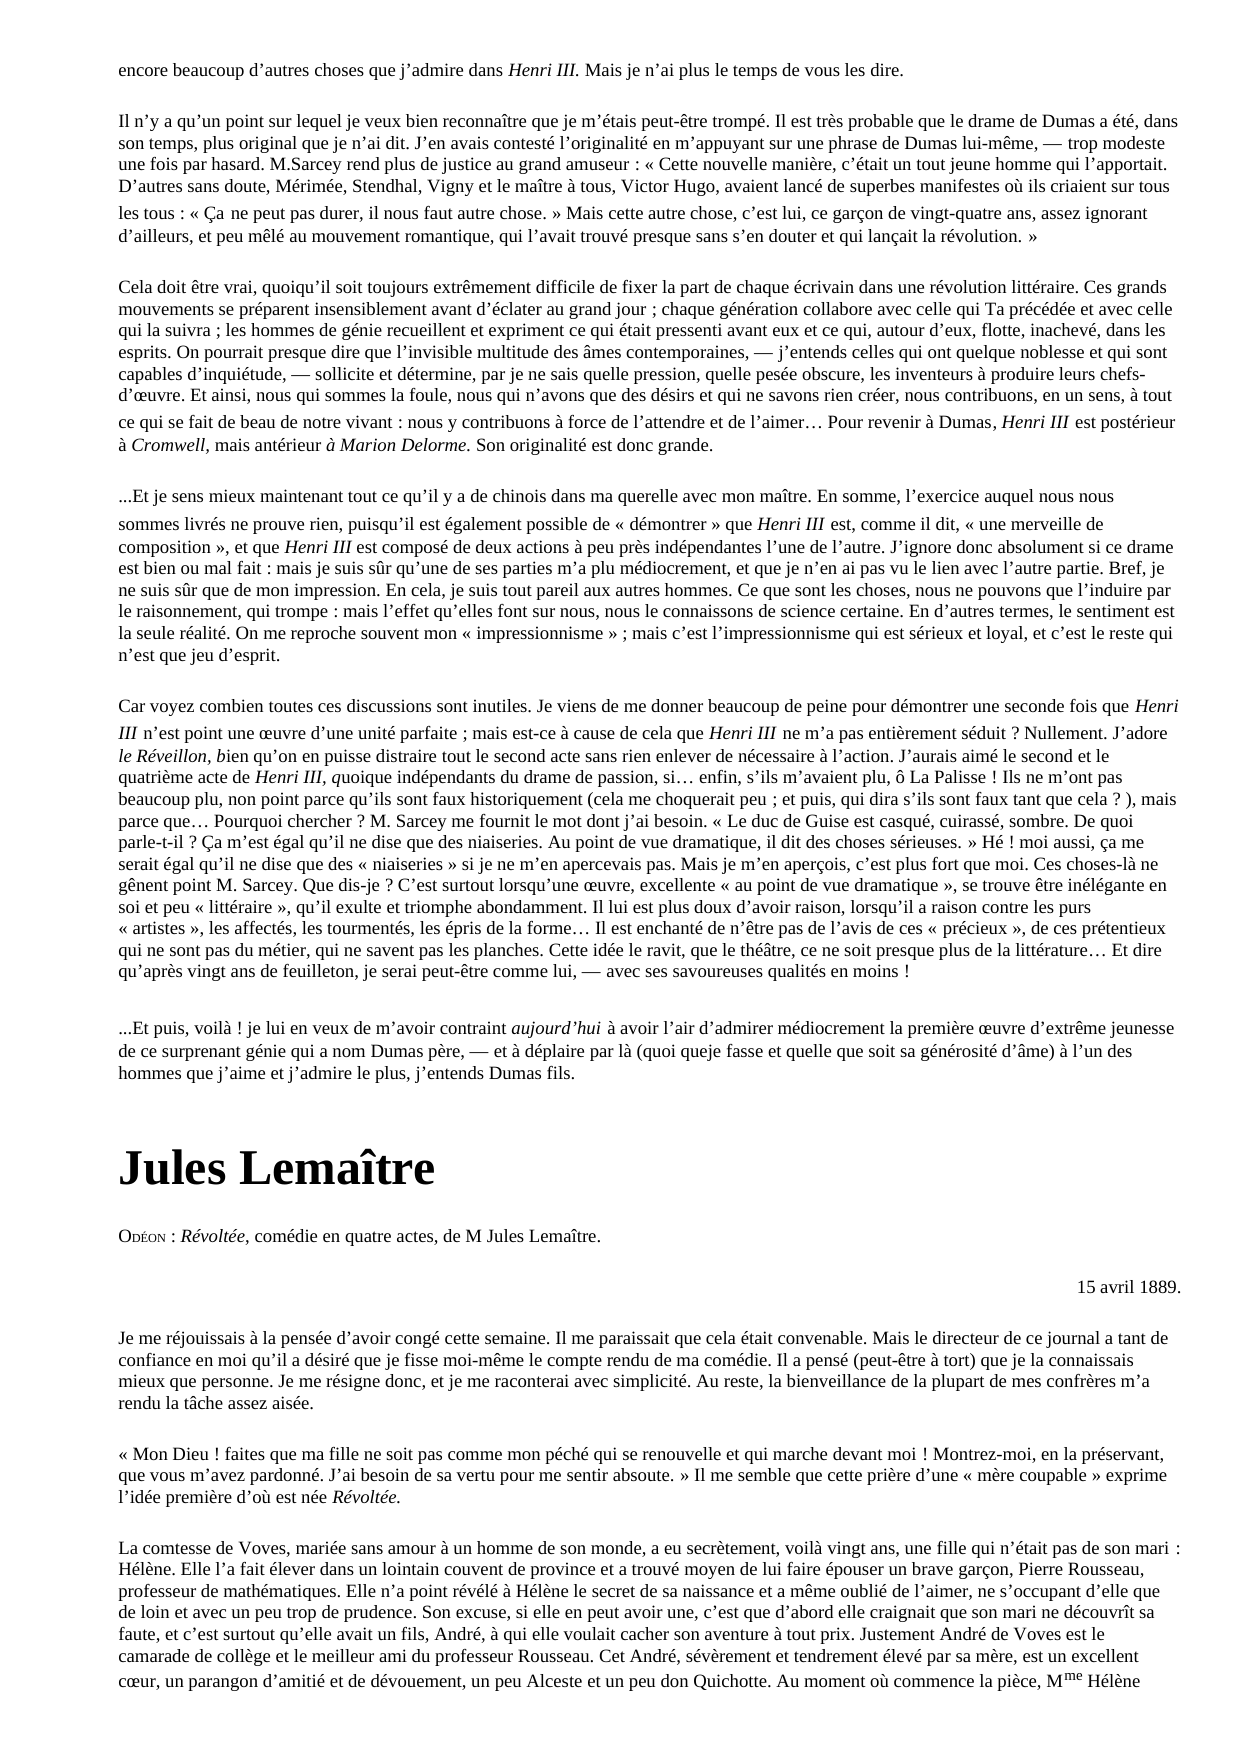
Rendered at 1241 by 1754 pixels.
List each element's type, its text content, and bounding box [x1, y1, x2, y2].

text Je me réjouissais à la pensée d’avoir congé cette semaine. Il me paraissait que cela était convenable. Mais le directeur de ce journal a tant de confiance en moi qu’il a désiré que je fisse moi-même le compte rendu de ma comédie. Il a pensé (peut-être à tort) que je la connaissais mieux que personne. Je me résigne donc, et je me raconterai avec simplicité. Au reste, la bienveillance de la plupart de mes confrères m’a rendu la tâche assez aisée. [118, 1327, 1181, 1413]
text Odéon : Révoltée, comédie en quatre actes, de M Jules Lemaître. [118, 1225, 1181, 1246]
text encore beaucoup d’autres choses que j’admire dans Henri III. Mais je n’ai plus le temps de vous les dire. [118, 59, 1181, 81]
text La comtesse de Voves, mariée sans amour à un homme de son monde, a eu secrètement, voilà vingt ans, une fille qui n’était pas de son mari : Hélène. Elle l’a fait élever dans un lointain couvent de province et a trouvé moyen de lui faire épouser un brave garçon, Pierre Rousseau, professeur de mathématiques. Elle n’a point révélé à Hélène le secret de sa naissance et a même oublié de l’aimer, ne s’occupant d’elle que de loin et avec un peu trop de prudence. Son excuse, si elle en peut avoir une, c’est que d’abord elle craignait que son mari ne découvrît sa faute, et c’est surtout qu’elle avait un fils, André, à qui elle voulait cacher son aventure à tout prix. Justement André de Voves est le camarade de collège et le meilleur ami du professeur Rousseau. Cet André, sévèrement et tendrement élevé par sa mère, est un excellent cœur, un parangon d’amitié et de dévouement, un peu Alceste et un peu don Quichotte. Au moment où commence la pièce, Mme Hélène [118, 1537, 1181, 1691]
text ...Et je sens mieux maintenant tout ce qu’il y a de chinois dans ma querelle avec mon maître. En somme, l’exercice auquel nous nous sommes livrés ne prouve rien, puisqu’il est également possible de « démontrer » que Henri III est, comme il dit, « une merveille de composition », et que Henri III est composé de deux actions à peu près indépendantes l’une de l’autre. J’ignore donc absolument si ce drame est bien ou mal fait : mais je suis sûr qu’une de ses parties m’a plu médiocrement, et que je n’en ai pas vu le lien avec l’autre partie. Bref, je ne suis sûr que de mon impression. En cela, je suis tout pareil aux autres hommes. Ce que sont les choses, nous ne pouvons que l’induire par le raisonnement, qui trompe : mais l’effet qu’elles font sur nous, nous le connaissons de science certaine. En d’autres termes, le sentiment est la seule réalité. On me reproche souvent mon « impressionnisme » ; mais c’est l’impressionnisme qui est sérieux et loyal, et c’est le reste qui n’est que jeu d’esprit. [118, 485, 1181, 665]
text « Mon Dieu ! faites que ma fille ne soit pas comme mon péché qui se renouvelle et qui marche devant moi ! Montrez-moi, en la préservant, que vous m’avez pardonné. J’ai besoin de sa vertu pour me sentir absoute. » Il me semble que cette prière d’une « mère coupable » exprime l’idée première d’où est née Révoltée. [118, 1443, 1181, 1507]
text Cela doit être vrai, quoiqu’il soit toujours extrêmement difficile de fixer la part de chaque écrivain dans une révolution littéraire. Ces grands mouvements se préparent insensiblement avant d’éclater au grand jour ; chaque génération collabore avec celle qui Ta précédée et avec celle qui la suivra ; les hommes de génie recueillent et expriment ce qui était pressenti avant eux et ce qui, autour d’eux, flotte, inachevé, dans les esprits. On pourrait presque dire que l’invisible multitude des âmes contemporaines, — j’entends celles qui ont quelque noblesse et qui sont capables d’inquiétude, — sollicite et détermine, par je ne sais quelle pression, quelle pesée obscure, les inventeurs à produire leurs chefs-d’œuvre. Et ainsi, nous qui sommes la foule, nous qui n’avons que des désirs et qui ne savons rien créer, nous contribuons, en un sens, à tout ce qui se fait de beau de notre vivant : nous y contribuons à force de l’attendre et de l’aimer… Pour revenir à Dumas, Henri III est postérieur à Cromwell, mais antérieur à Marion Delorme. Son originalité est donc grande. [118, 276, 1181, 456]
text 15 avril 1889. [118, 1276, 1181, 1297]
subtitle Jules Lemaître [118, 1138, 1181, 1195]
text Il n’y a qu’un point sur lequel je veux bien reconnaître que je m’étais peut-être trompé. Il est très probable que le drame de Dumas a été, dans son temps, plus original que je n’ai dit. J’en avais contesté l’originalité en m’appuyant sur une phrase de Dumas lui-même, — trop modeste une fois par hasard. M.Sarcey rend plus de justice au grand amuseur : « Cette nouvelle manière, c’était un tout jeune homme qui l’apportait. D’autres sans doute, Mérimée, Stendhal, Vigny et le maître à tous, Victor Hugo, avaient lancé de superbes manifestes où ils criaient sur tous les tous : « Ça ne peut pas durer, il nous faut autre chose. » Mais cette autre chose, c’est lui, ce garçon de vingt-quatre ans, assez ignorant d’ailleurs, et peu mêlé au mouvement romantique, qui l’avait trouvé presque sans s’en douter et qui lançait la révolution. » [118, 110, 1181, 247]
text Car voyez combien toutes ces discussions sont inutiles. Je viens de me donner beaucoup de peine pour démontrer une seconde fois que Henri III n’est point une œuvre d’une unité parfaite ; mais est-ce à cause de cela que Henri III ne m’a pas entièrement séduit ? Nullement. J’adore le Réveillon, bien qu’on en puisse distraire tout le second acte sans rien enlever de nécessaire à l’action. J’aurais aimé le second et le quatrième acte de Henri III, quoique indépendants du drame de passion, si… enfin, s’ils m’avaient plu, ô La Palisse ! Ils ne m’ont pas beaucoup plu, non point parce qu’ils sont faux historiquement (cela me choquerait peu ; et puis, qui dira s’ils sont faux tant que cela ? ), mais parce que… Pourquoi chercher ? M. Sarcey me fournit le mot dont j’ai besoin. « Le duc de Guise est casqué, cuirassé, sombre. De quoi parle-t-il ? Ça m’est égal qu’il ne dise que des niaiseries. Au point de vue dramatique, il dit des choses sérieuses. » Hé ! moi aussi, ça me serait égal qu’il ne dise que des « niaiseries » si je ne m’en apercevais pas. Mais je m’en aperçois, c’est plus fort que moi. Ces choses-là ne gênent point M. Sarcey. Que dis-je ? C’est surtout lorsqu’une œuvre, excellente « au point de vue dramatique », se trouve être inélégante en soi et peu « littéraire », qu’il exulte et triomphe abondamment. Il lui est plus doux d’avoir raison, lorsqu’il a raison contre les purs « artistes », les affectés, les tourmentés, les épris de la forme… Il est enchanté de n’être pas de l’avis de ces « précieux », de ces prétentieux qui ne sont pas du métier, qui ne savent pas les planches. Cette idée le ravit, que le théâtre, ce ne soit presque plus de la littérature… Et dire qu’après vingt ans de feuilleton, je serai peut-être comme lui, — avec ses savoureuses qualités en moins ! [118, 694, 1181, 982]
text ...Et puis, voilà ! je lui en veux de m’avoir contraint aujourd’hui à avoir l’air d’admirer médiocrement la première œuvre d’extrême jeunesse de ce surprenant génie qui a nom Dumas père, — et à déplaire par là (quoi queje fasse et quelle que soit sa générosité d’âme) à l’un des hommes que j’aime et j’admire le plus, j’entends Dumas fils. [118, 1011, 1181, 1083]
